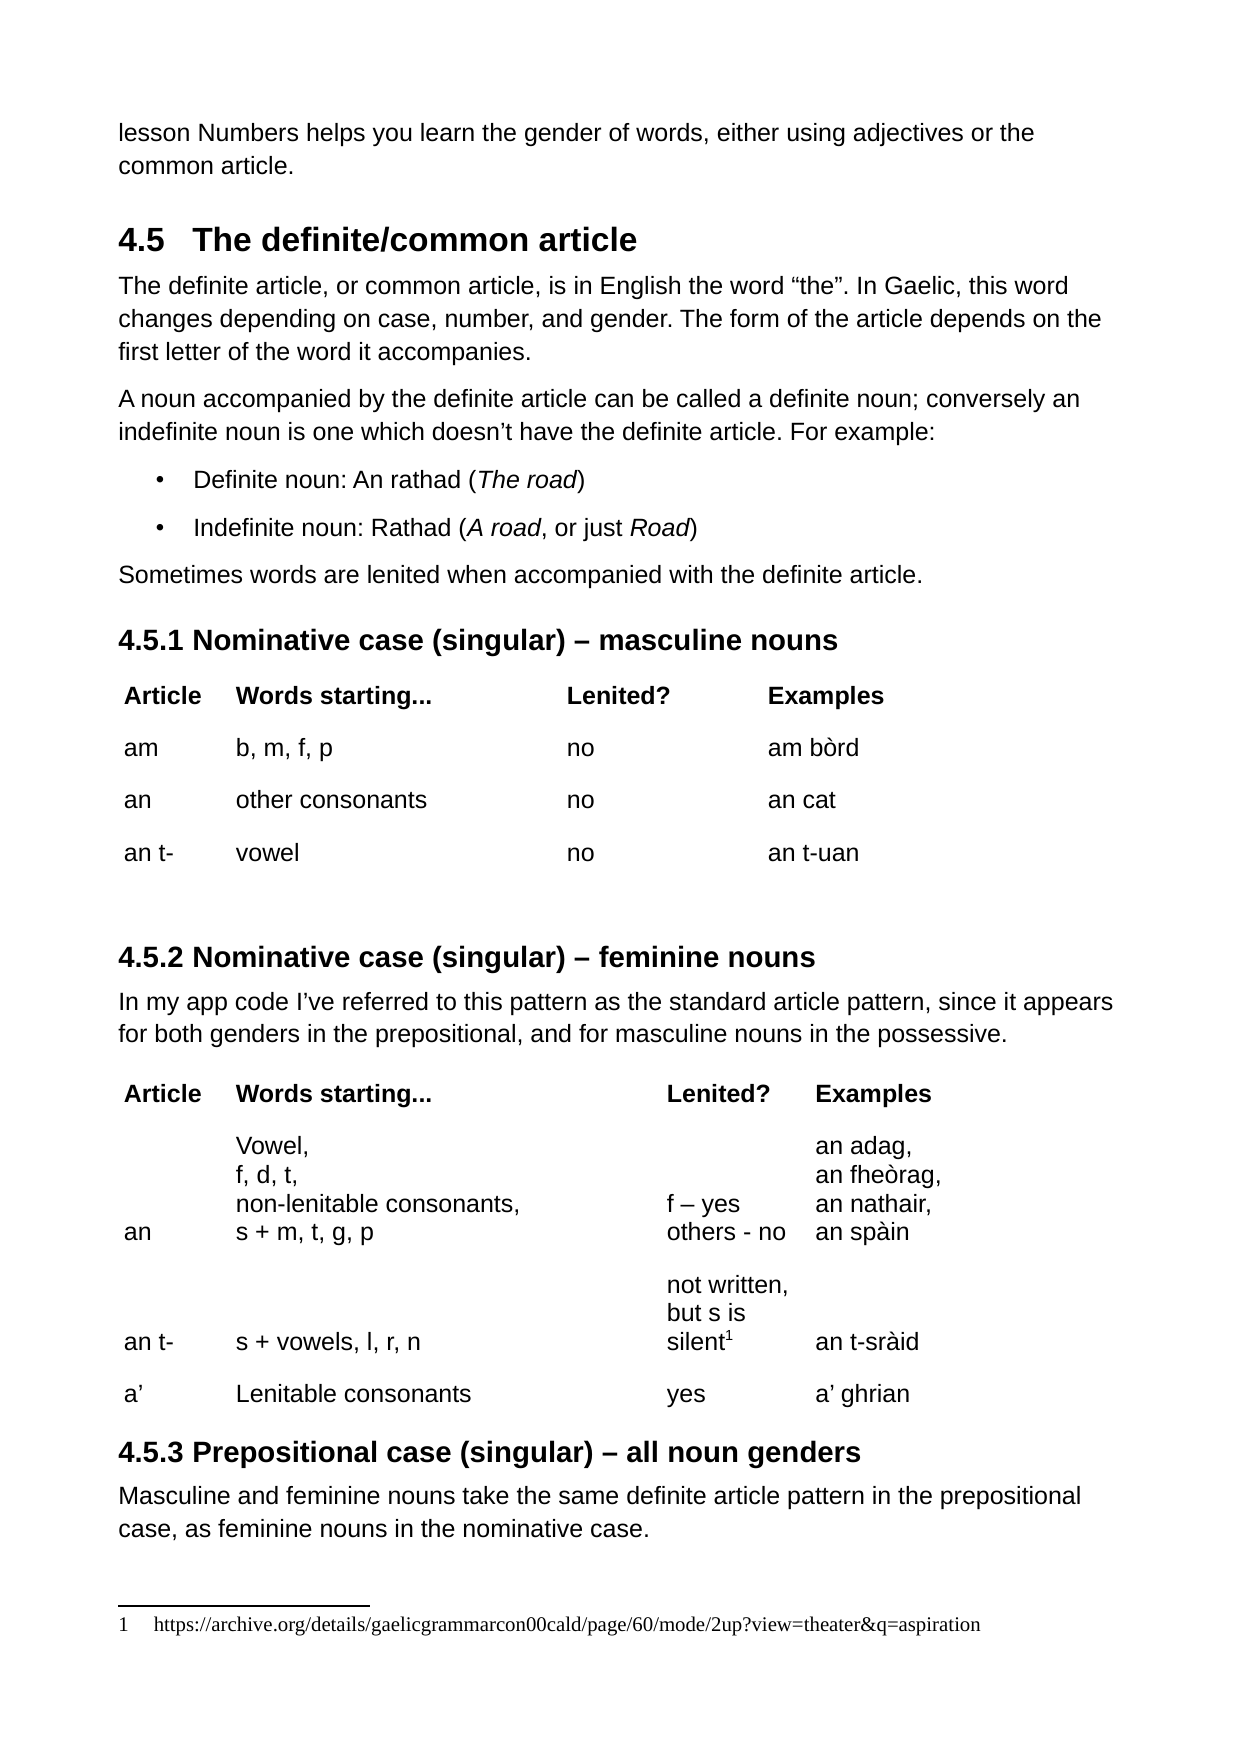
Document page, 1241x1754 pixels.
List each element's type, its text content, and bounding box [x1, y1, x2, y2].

table_cell an [112, 1119, 224, 1258]
text In my app code I’ve referred to this pattern as the standard article pattern, since it appears for both genders in the prepositional, and for masculine nouns in the possessive. [118, 986, 1122, 1048]
table_cell an [112, 774, 224, 826]
text Masculine and feminine nouns take the same definite article pattern in the prepositional case, as feminine nouns in the nominative case. [118, 1481, 1122, 1543]
subtitle The definite/common article [118, 219, 1122, 258]
text Sometimes words are lenited when accompanied with the definite article. [118, 560, 1122, 589]
table_cell no [555, 774, 756, 826]
table_cell no [555, 721, 756, 773]
table_cell am bòrd [756, 721, 957, 773]
table_cell an t-uan [756, 826, 957, 878]
list Definite noun: An rathad (The road) [156, 465, 1122, 494]
table_header Lenited? [555, 669, 756, 721]
table_cell Lenitable consonants [224, 1368, 655, 1420]
table_header Examples [756, 669, 957, 721]
table_cell an cat [756, 774, 957, 826]
subtitle Prepositional case (singular) – all noun genders [118, 1434, 1122, 1468]
table_cell other consonants [224, 774, 555, 826]
table_cell an t- [112, 1258, 224, 1368]
table_cell a’ ghrian [803, 1368, 1116, 1420]
table_cell vowel [224, 826, 555, 878]
table_cell not written, but s is silent [655, 1258, 803, 1368]
subtitle Nominative case (singular) – masculine nouns [118, 623, 1122, 656]
table_cell am [112, 721, 224, 773]
table_cell b, m, f, p [224, 721, 555, 773]
table_cell f – yes others - no [655, 1119, 803, 1258]
text A noun accompanied by the definite article can be called a definite noun; conversely an indefinite noun is one which doesn’t have the definite article. For example: [118, 384, 1122, 446]
table_cell a’ [112, 1368, 224, 1420]
table_header Lenited? [655, 1067, 803, 1119]
table_header Examples [803, 1067, 1116, 1119]
table_cell no [555, 826, 756, 878]
list Indefinite noun: Rathad (A road, or just Road) [156, 513, 1122, 542]
table_header Article [112, 669, 224, 721]
table_cell an t- [112, 826, 224, 878]
table_header Article [112, 1067, 224, 1119]
table_header Words starting... [224, 669, 555, 721]
table_cell Vowel, f, d, t, non-lenitable consonants, s + m, t, g, p [224, 1119, 655, 1258]
table_header Words starting... [224, 1067, 655, 1119]
table_cell an adag, an fheòrag, an nathair, an spàin [803, 1119, 1116, 1258]
table_cell an t-sràid [803, 1258, 1116, 1368]
text The definite article, or common article, is in English the word “the”. In Gaelic, this word changes depending on case, number, and gender. The form of the article depends on the first letter of the word it accompanies. [118, 271, 1122, 366]
text lesson Numbers helps you learn the gender of words, either using adjectives or the common article. [118, 118, 1122, 180]
table_cell s + vowels, l, r, n [224, 1258, 655, 1368]
subtitle Nominative case (singular) – feminine nouns [118, 940, 1122, 974]
table_cell yes [655, 1368, 803, 1420]
